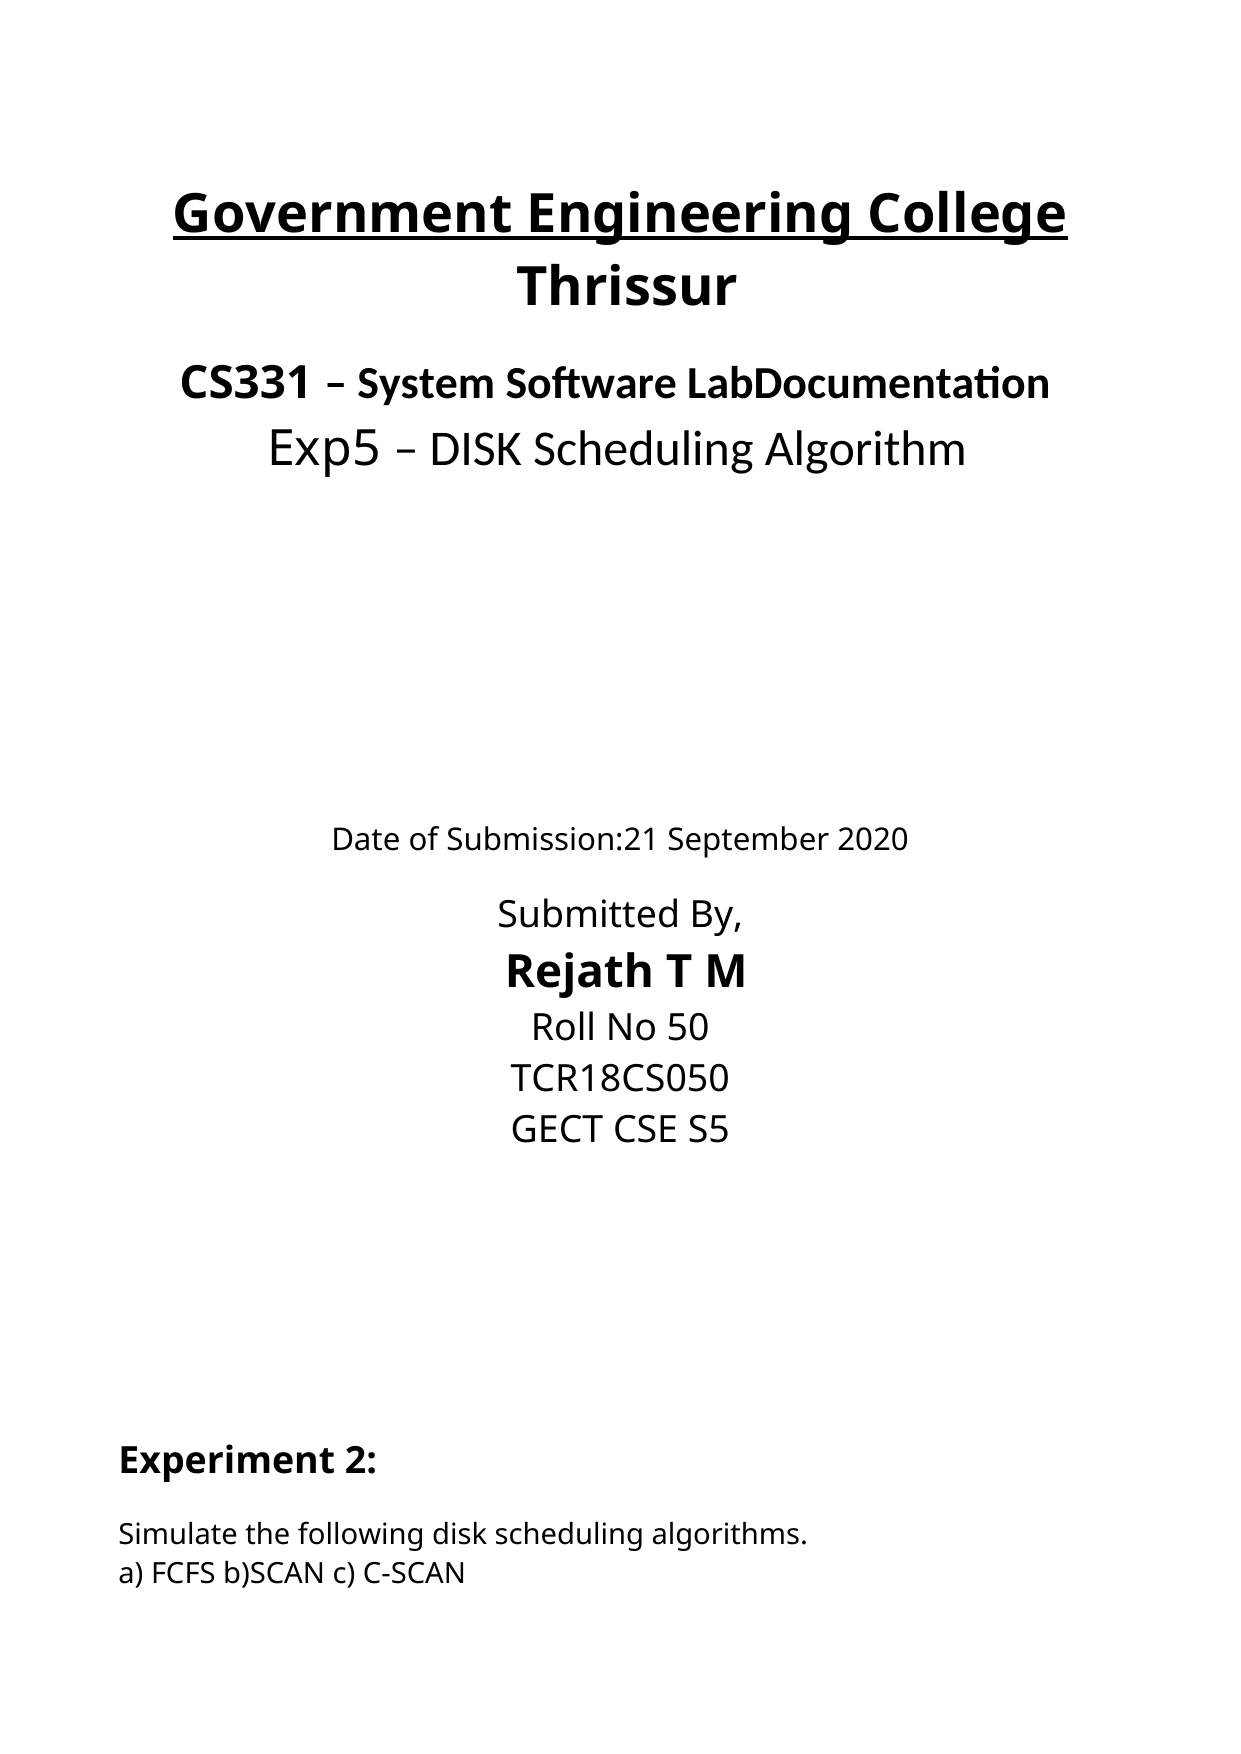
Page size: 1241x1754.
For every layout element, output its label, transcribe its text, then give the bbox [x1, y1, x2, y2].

text Submitted By, [118, 887, 1122, 938]
text Date of Submission:21 September 2020 [118, 816, 1122, 859]
text Exp5 – DISK Scheduling Algorithm [118, 412, 1122, 480]
text Roll No 50 [118, 1001, 1122, 1052]
text Government Engineering College [118, 174, 1122, 248]
text Rejath T M [118, 938, 1122, 1001]
text TCR18CS050 [118, 1052, 1122, 1103]
text CS331 – System Software LabDocumentation [118, 350, 1122, 412]
text Simulate the following disk scheduling algorithms. [118, 1513, 1122, 1553]
text GECT CSE S5 [118, 1103, 1122, 1154]
text Thrissur [118, 248, 1122, 322]
text a) FCFS b)SCAN c) C-SCAN [118, 1553, 1122, 1592]
text Experiment 2: [118, 1434, 1122, 1485]
